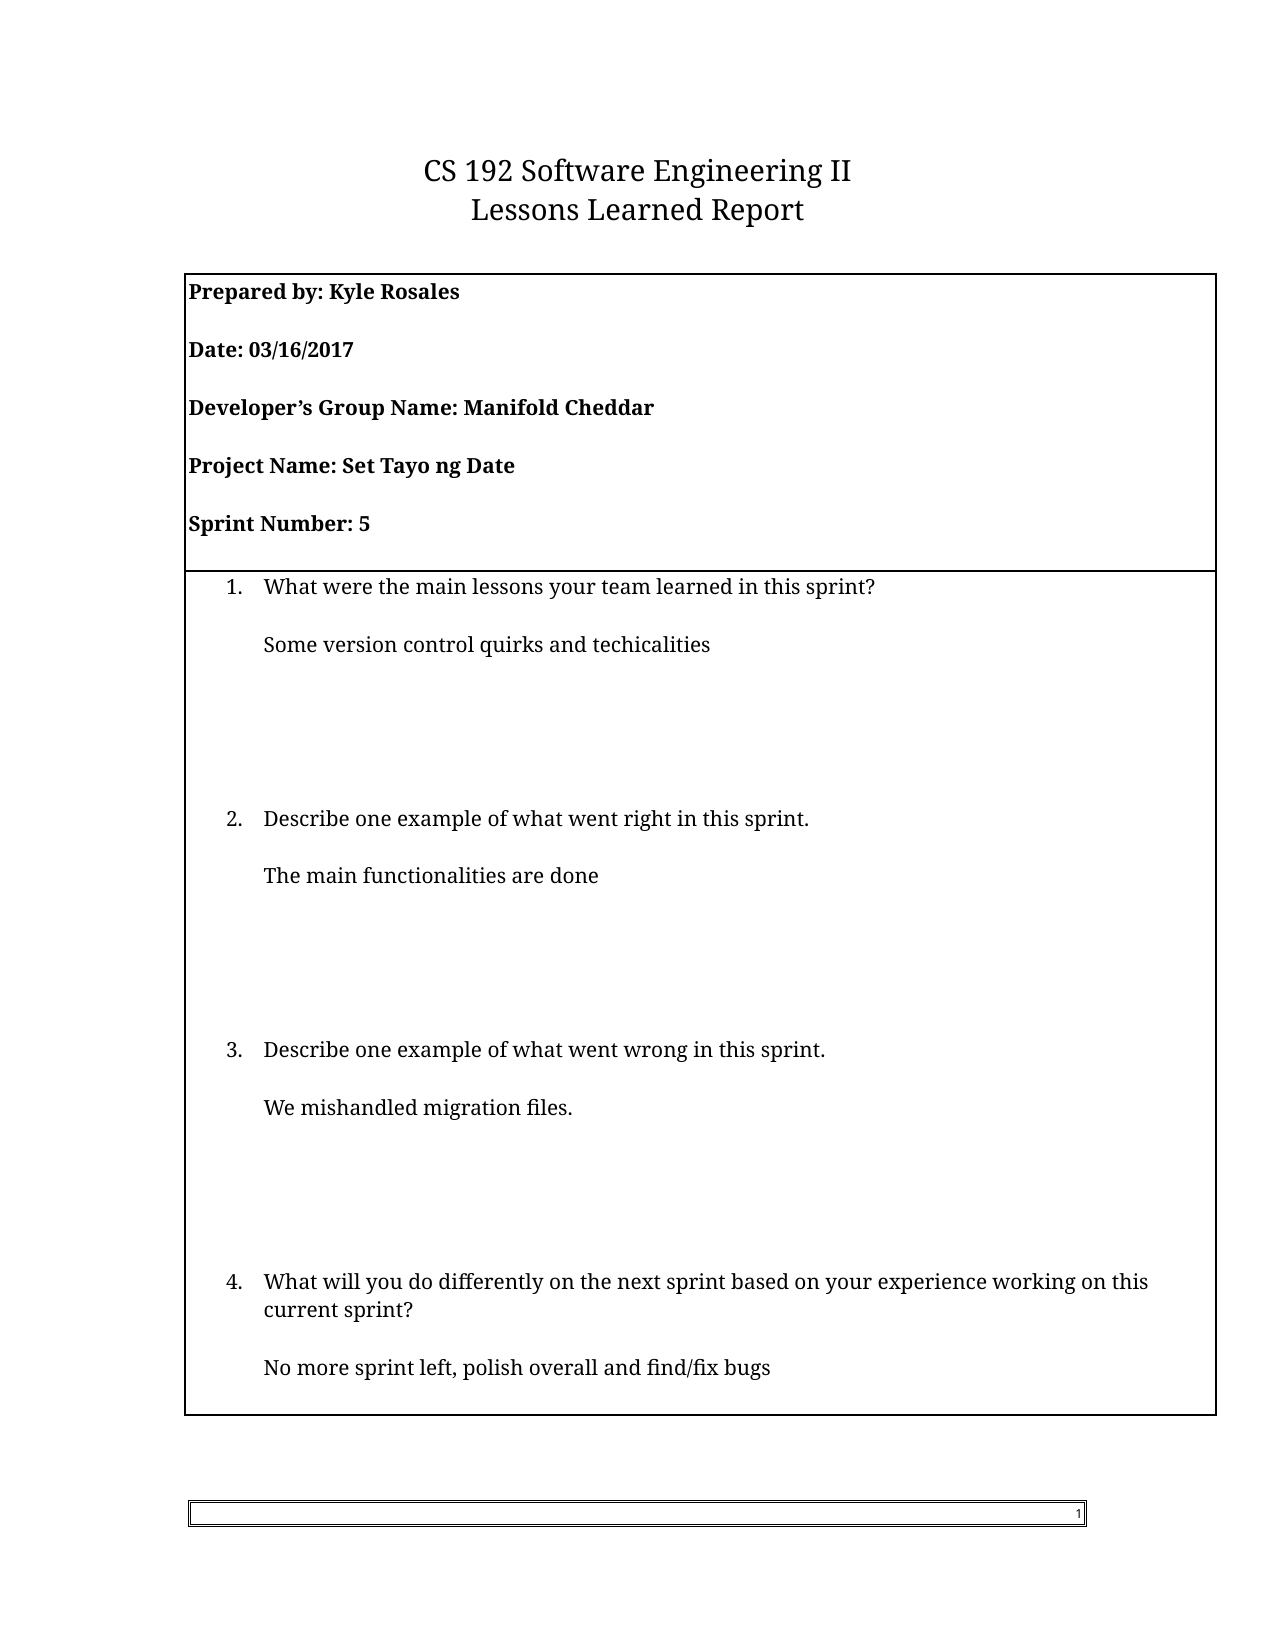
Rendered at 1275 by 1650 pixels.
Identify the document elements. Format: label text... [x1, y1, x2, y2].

table_cell What were the main lessons your team learned in this sprint? Some version control quirks and techicalities Describe one example of what went right in this sprint. The main functionalities are done Describe one example of what went wrong in this sprint. We mishandled migration files. What will you do differently on the next sprint based on your experience working on this current sprint? No more sprint left, polish overall and find/fix bugs [186, 572, 1215, 1414]
text Lessons Learned Report [187, 190, 1087, 229]
table_header Prepared by: Kyle Rosales Date: 03/16/2017 Developer’s Group Name: Manifold Cheddar Project Name: Set Tayo ng Date Sprint Number: 5 [186, 275, 1215, 570]
text CS 192 Software Engineering II [187, 150, 1087, 190]
